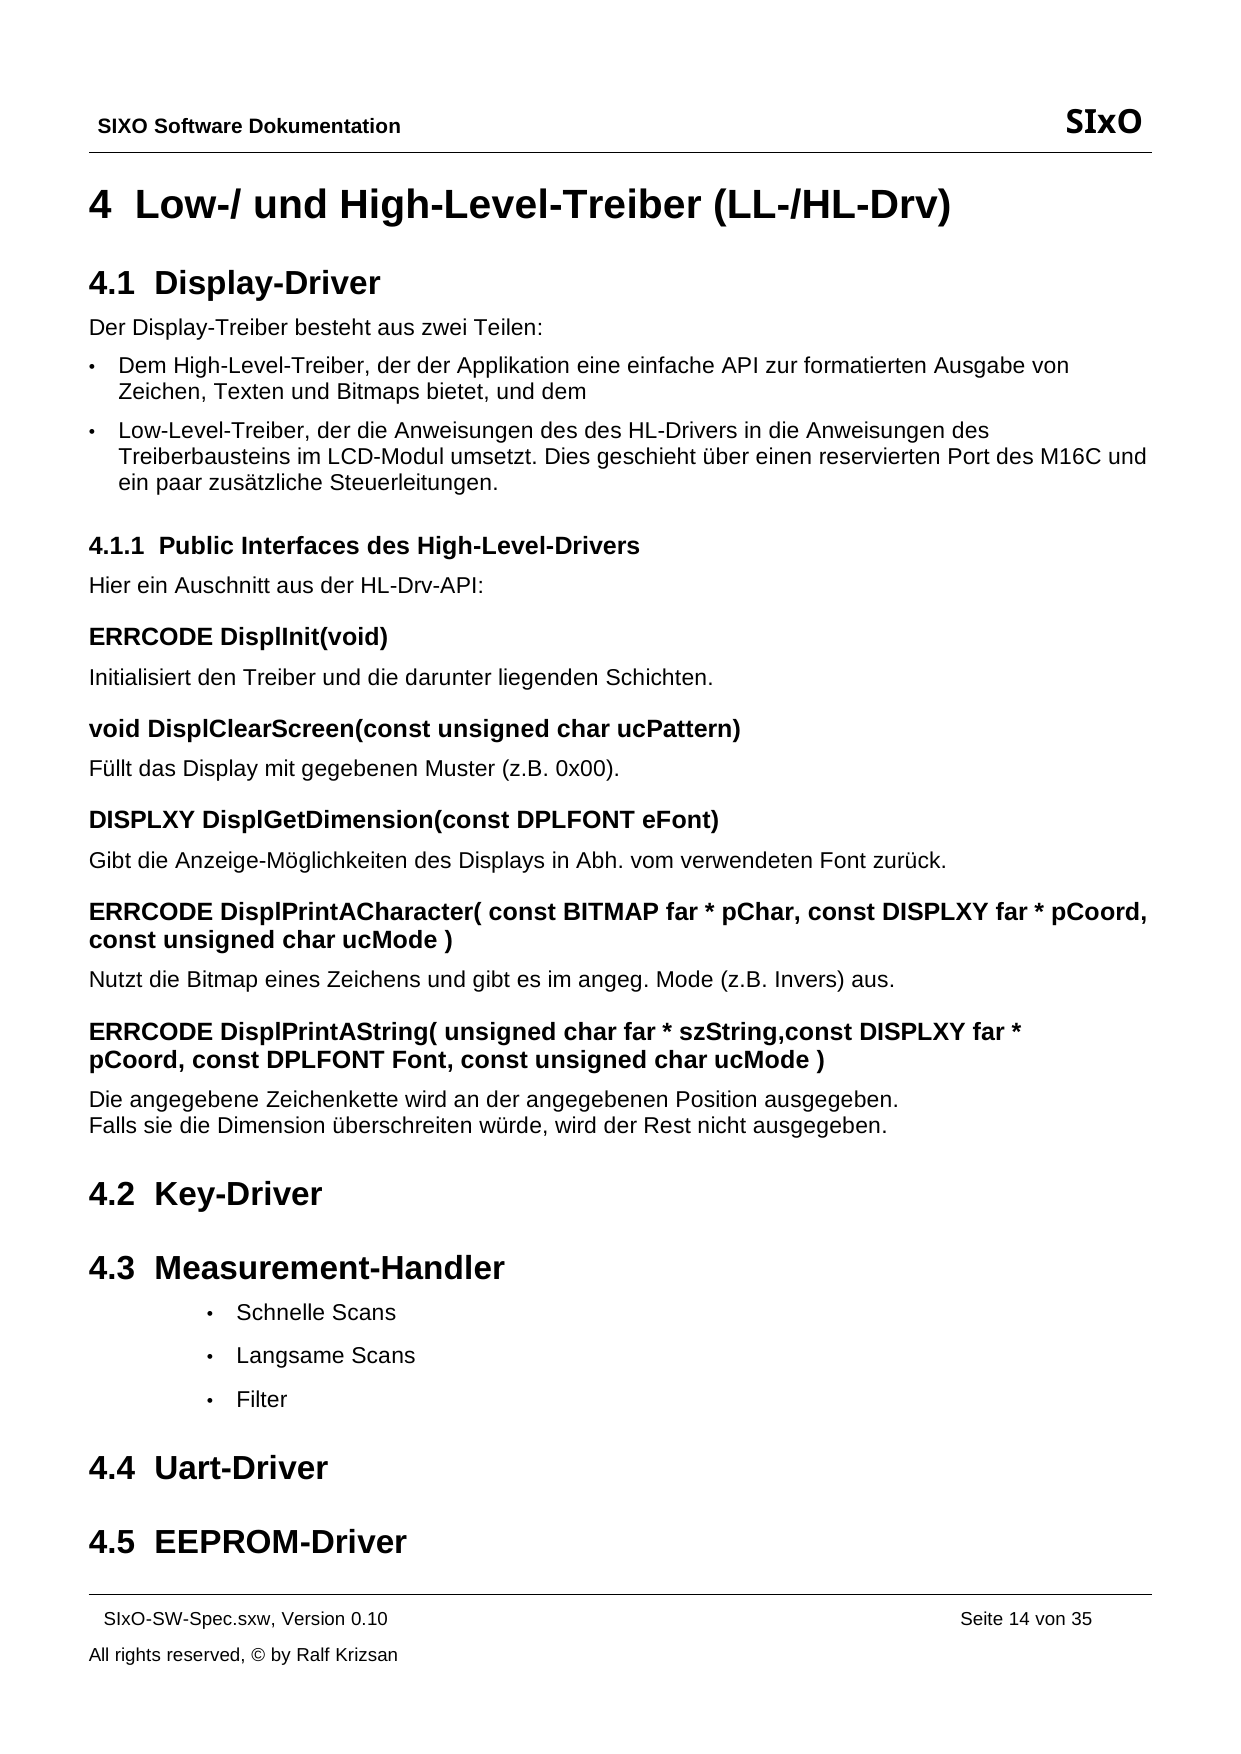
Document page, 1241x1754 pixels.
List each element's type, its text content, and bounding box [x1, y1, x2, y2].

subtitle Low-/ und High-Level-Treiber (LL-/HL-Drv) [88, 182, 1152, 227]
subtitle Measurement-Handler [88, 1249, 1152, 1287]
text Hier ein Auschnitt aus der HL-Drv-API: [88, 572, 1152, 598]
text Gibt die Anzeige-Möglichkeiten des Displays in Abh. vom verwendeten Font zurück. [88, 847, 1152, 873]
list Low-Level-Treiber, der die Anweisungen des des HL-Drivers in die Anweisungen des Treiberbausteins im LCD-Modul umsetzt. Dies geschieht über einen reservierten Port des M16C und ein paar zusätzliche Steuerleitungen. [88, 417, 1152, 495]
subtitle Key-Driver [88, 1175, 1152, 1212]
text Der Display-Treiber besteht aus zwei Teilen: [88, 314, 1152, 340]
list Filter [207, 1386, 1152, 1412]
subtitle Public Interfaces des High-Level-Drivers [88, 532, 1152, 560]
text Nutzt die Bitmap eines Zeichens und gibt es im angeg. Mode (z.B. Invers) aus. [88, 967, 1152, 993]
subtitle ERRCODE DisplPrintACharacter( const BITMAP far * pChar, const DISPLXY far * pCoord, const unsigned char ucMode ) [88, 898, 1152, 954]
subtitle void DisplClearScreen(const unsigned char ucPattern) [88, 715, 1152, 743]
text Die angegebene Zeichenkette wird an der angegebenen Position ausgegeben. Falls sie die Dimension überschreiten würde, wird der Rest nicht ausgegeben. [88, 1086, 1152, 1138]
subtitle Display-Driver [88, 264, 1152, 302]
list Langsame Scans [207, 1343, 1152, 1369]
subtitle DISPLXY DisplGetDimension(const DPLFONT eFont) [88, 806, 1152, 834]
subtitle EEPROM-Driver [88, 1523, 1152, 1561]
text Initialisiert den Treiber und die darunter liegenden Schichten. [88, 664, 1152, 690]
text Füllt das Display mit gegebenen Muster (z.B. 0x00). [88, 755, 1152, 781]
subtitle ERRCODE DisplInit(void) [88, 623, 1152, 651]
subtitle ERRCODE DisplPrintAString( unsigned char far * szString,const DISPLXY far * pCoord, const DPLFONT Font, const unsigned char ucMode ) [88, 1018, 1152, 1074]
list Schnelle Scans [207, 1299, 1152, 1325]
subtitle Uart-Driver [88, 1449, 1152, 1487]
list Dem High-Level-Treiber, der der Applikation eine einfache API zur formatierten Ausgabe von Zeichen, Texten und Bitmaps bietet, und dem [88, 352, 1152, 404]
